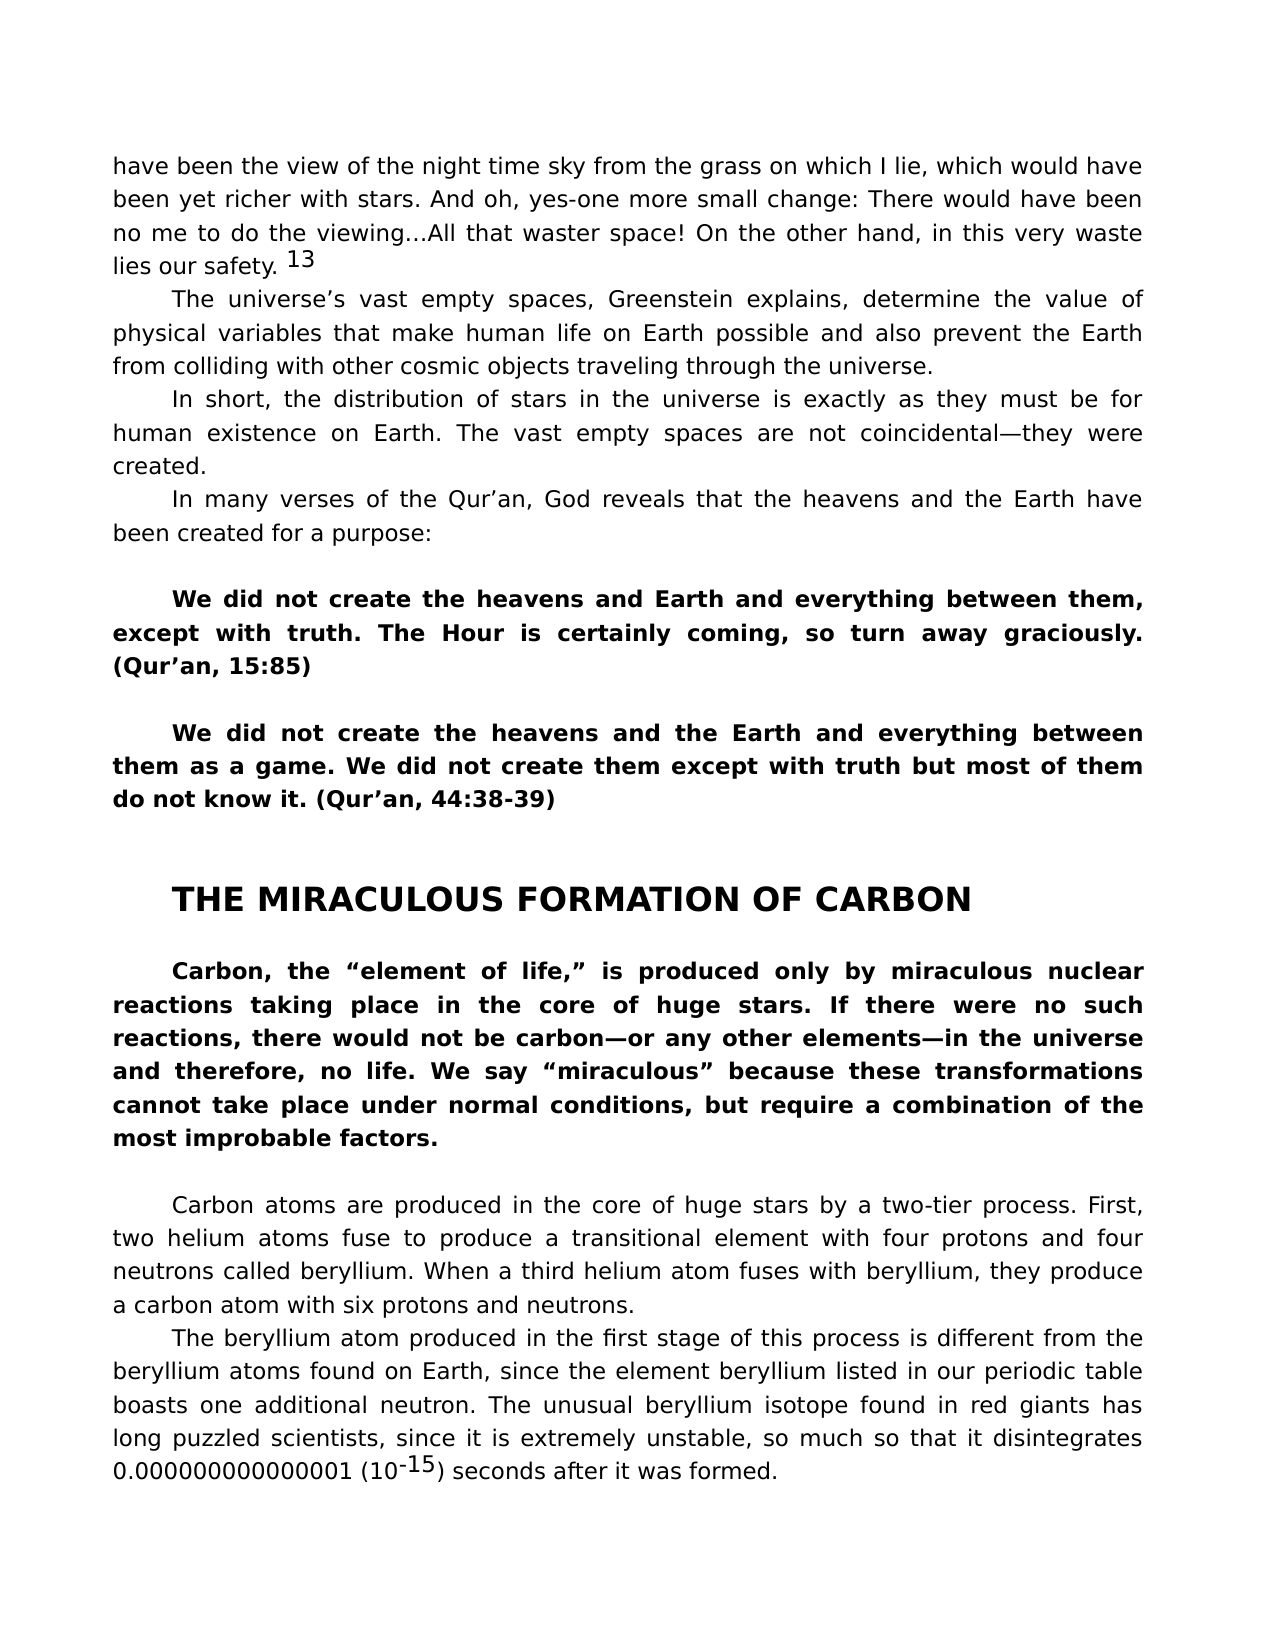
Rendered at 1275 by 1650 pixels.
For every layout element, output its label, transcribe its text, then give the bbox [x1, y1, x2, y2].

text The beryllium atom produced in the first stage of this process is different from the beryllium atoms found on Earth, since the element beryllium listed in our periodic table boasts one additional neutron. The unusual beryllium isotope found in red giants has long puzzled scientists, since it is extremely unstable, so much so that it disintegrates 0.000000000000001 (10-15) seconds after it was formed. [112, 1320, 1145, 1486]
text The universe’s vast empty spaces, Greenstein explains, determine the value of physical variables that make human life on Earth possible and also prevent the Earth from colliding with other cosmic objects traveling through the universe. [112, 281, 1145, 381]
text We did not create the heavens and the Earth and everything between them as a game. We did not create them except with truth but most of them do not know it. (Qur’an, 44:38-39) [112, 714, 1145, 814]
text In many verses of the Qur’an, God reveals that the heavens and the Earth have been created for a purpose: [112, 481, 1145, 548]
text have been the view of the night time sky from the grass on which I lie, which would have been yet richer with stars. And oh, yes-one more small change: There would have been no me to do the viewing…All that waster space! On the other hand, in this very waste lies our safety. 13 [112, 148, 1145, 281]
text Carbon atoms are produced in the core of huge stars by a two-tier process. First, two helium atoms fuse to produce a transitional element with four protons and four neutrons called beryllium. When a third helium atom fuses with beryllium, they produce a carbon atom with six protons and neutrons. [112, 1186, 1145, 1320]
text Carbon, the “element of life,” is produced only by miraculous nuclear reactions taking place in the core of huge stars. If there were no such reactions, there would not be carbon—or any other elements—in the universe and therefore, no life. We say “miraculous” because these transformations cannot take place under normal conditions, but require a combination of the most improbable factors. [112, 953, 1145, 1153]
subtitle THE MIRACULOUS FORMATION OF CARBON [112, 881, 1145, 920]
text In short, the distribution of stars in the universe is exactly as they must be for human existence on Earth. The vast empty spaces are not coincidental—they were created. [112, 381, 1145, 481]
text We did not create the heavens and Earth and everything between them, except with truth. The Hour is certainly coming, so turn away graciously. (Qur’an, 15:85) [112, 581, 1145, 681]
